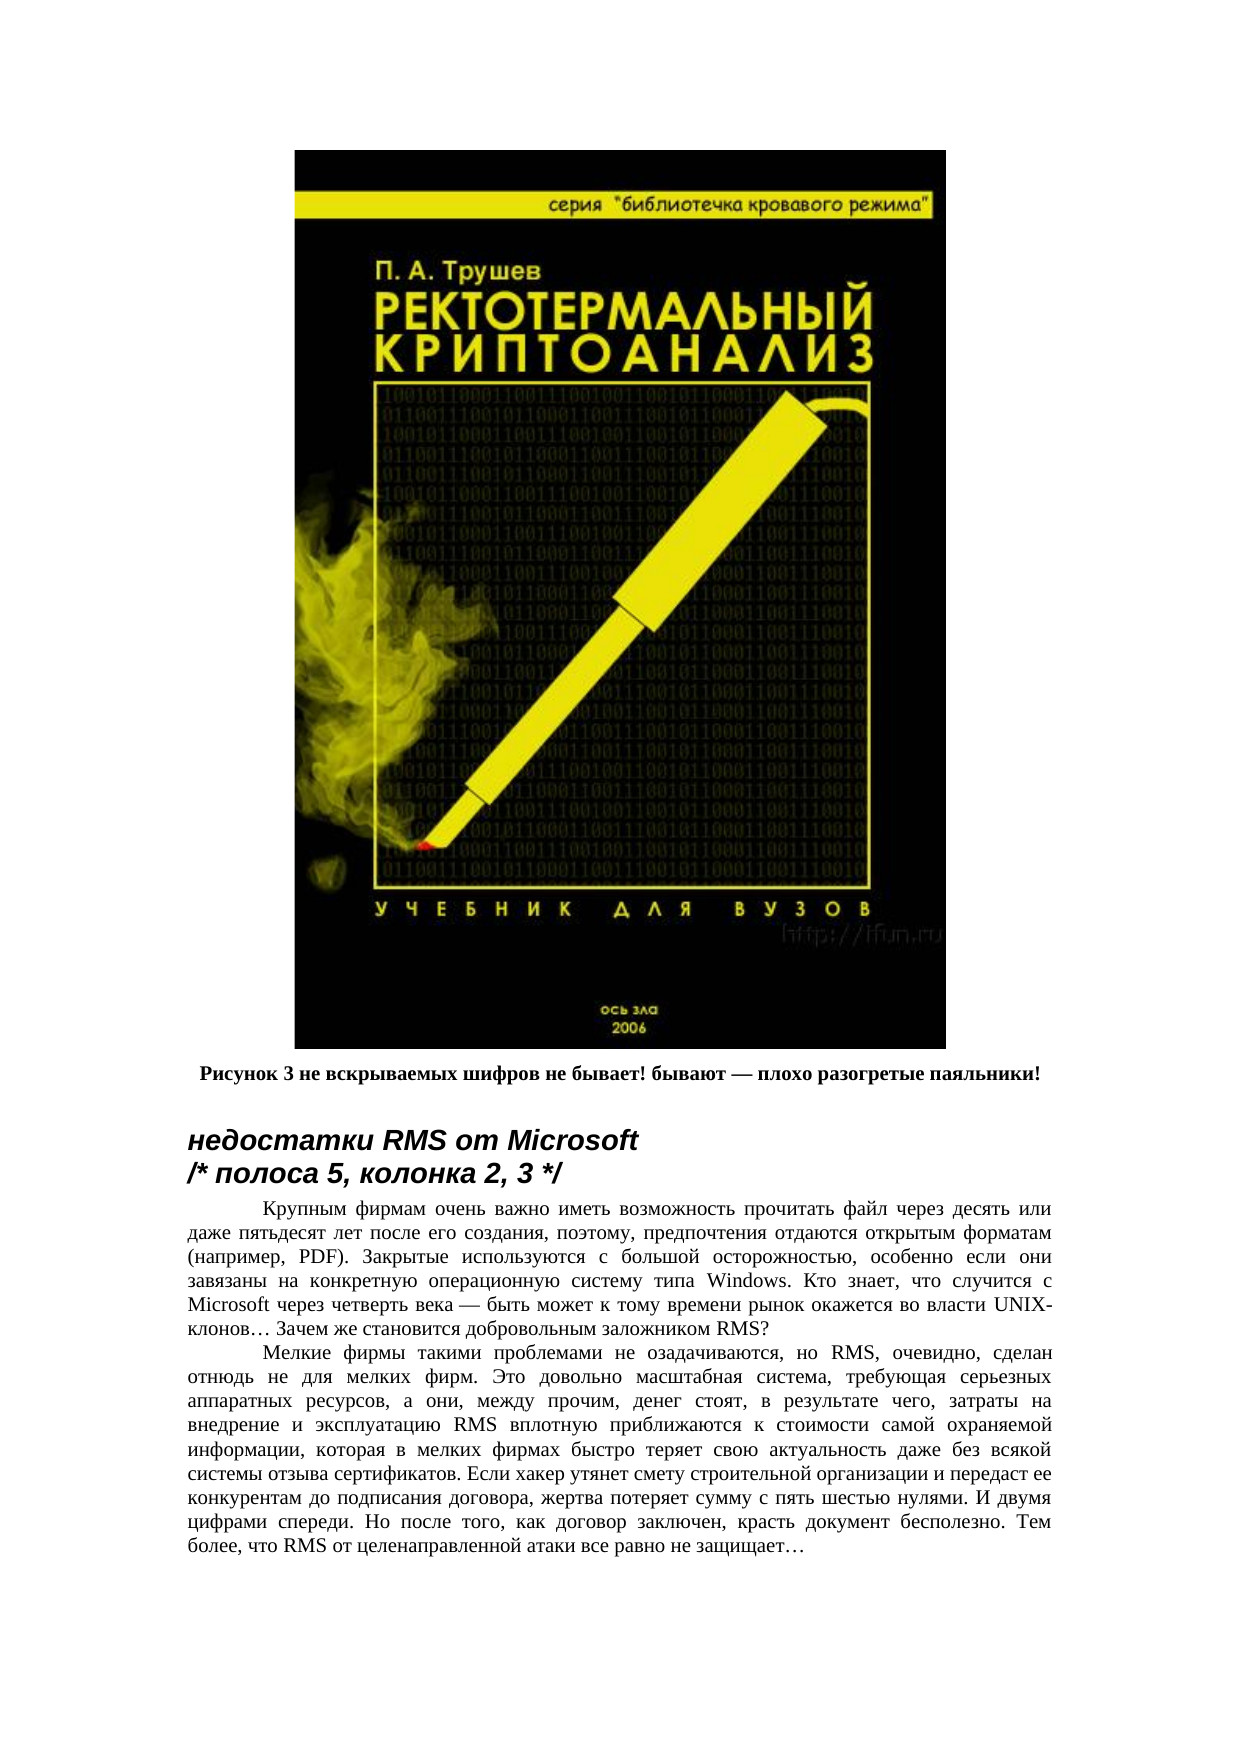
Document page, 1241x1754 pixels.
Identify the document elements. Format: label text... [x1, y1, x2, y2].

subtitle недостатки RMS от Microsoft /* полоса 5, колонка 2, 3 */ [187, 1122, 1053, 1189]
text Крупным фирмам очень важно иметь возможность прочитать файл через десять или даже пятьдесят лет после его создания, поэтому, предпочтения отдаются открытым форматам (например, PDF). Закрытые используются с большой осторожностью, особенно если они завязаны на конкретную операционную систему типа Windows. Кто знает, что случится с Microsoft через четверть века — быть может к тому времени рынок окажется во власти UNIX-клонов… Зачем же становится добровольным заложником RMS? [187, 1196, 1053, 1340]
picture [294, 150, 946, 1049]
text Мелкие фирмы такими проблемами не озадачиваются, но RMS, очевидно, сделан отнюдь не для мелких фирм. Это довольно масштабная система, требующая серьезных аппаратных ресурсов, а они, между прочим, денег стоят, в результате чего, затраты на внедрение и эксплуатацию RMS вплотную приближаются к стоимости самой охраняемой информации, которая в мелких фирмах быстро теряет свою актуальность даже без всякой системы отзыва сертификатов. Если хакер утянет смету строительной организации и передаст ее конкурентам до подписания договора, жертва потеряет сумму с пять шестью нулями. И двумя цифрами спереди. Но после того, как договор заключен, красть документ бесполезно. Тем более, что RMS от целенаправленной атаки все равно не защищает… [187, 1340, 1053, 1557]
text Рисунок 3 не вскрываемых шифров не бывает! бывают — плохо разогретые паяльники! [187, 1061, 1053, 1085]
